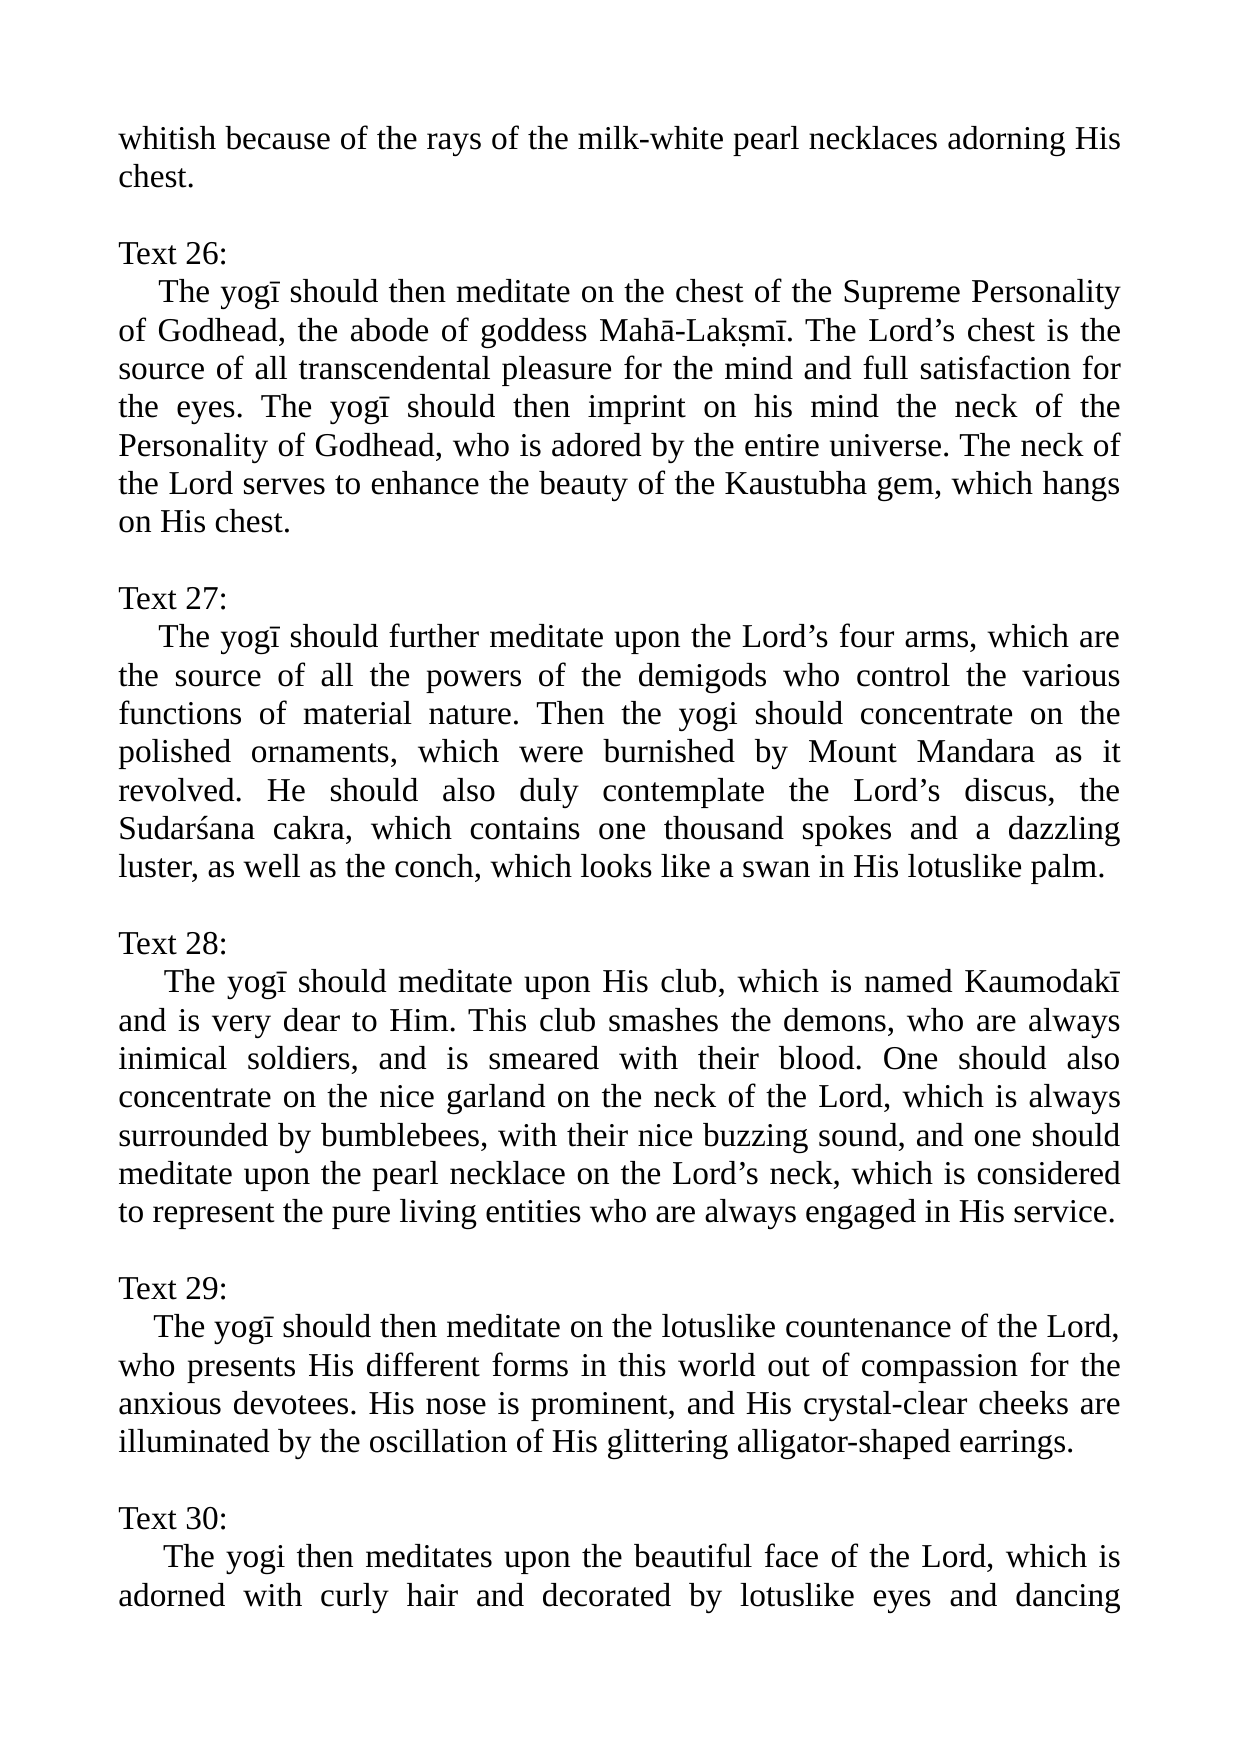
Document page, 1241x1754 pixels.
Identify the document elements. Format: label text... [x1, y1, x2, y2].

text The yogi then meditates upon the beautiful face of the Lord, which is adorned with curly hair and decorated by lotuslike eyes and dancing [118, 1536, 1122, 1613]
text Text 27: [118, 578, 1122, 616]
text Text 26: [118, 233, 1122, 271]
text Text 30: [118, 1498, 1122, 1536]
text whitish because of the rays of the milk-white pearl necklaces adorning His chest. [118, 118, 1122, 195]
text The yogī should then meditate on the chest of the Supreme Personality of Godhead, the abode of goddess Mahā-Lakṣmī. The Lord’s chest is the source of all transcendental pleasure for the mind and full satisfaction for the eyes. The yogī should then imprint on his mind the neck of the Personality of Godhead, who is adored by the entire universe. The neck of the Lord serves to enhance the beauty of the Kaustubha gem, which hangs on His chest. [118, 271, 1122, 540]
text The yogī should meditate upon His club, which is named Kaumodakī and is very dear to Him. This club smashes the demons, who are always inimical soldiers, and is smeared with their blood. One should also concentrate on the nice garland on the neck of the Lord, which is always surrounded by bumblebees, with their nice buzzing sound, and one should meditate upon the pearl necklace on the Lord’s neck, which is considered to represent the pure living entities who are always engaged in His service. [118, 961, 1122, 1230]
text Text 28: [118, 923, 1122, 961]
text The yogī should further meditate upon the Lord’s four arms, which are the source of all the powers of the demigods who control the various functions of material nature. Then the yogi should concentrate on the polished ornaments, which were burnished by Mount Mandara as it revolved. He should also duly contemplate the Lord’s discus, the Sudarśana cakra, which contains one thousand spokes and a dazzling luster, as well as the conch, which looks like a swan in His lotuslike palm. [118, 616, 1122, 885]
text Text 29: [118, 1268, 1122, 1306]
text The yogī should then meditate on the lotuslike countenance of the Lord, who presents His different forms in this world out of compassion for the anxious devotees. His nose is prominent, and His crystal-clear cheeks are illuminated by the oscillation of His glittering alligator-shaped earrings. [118, 1306, 1122, 1460]
